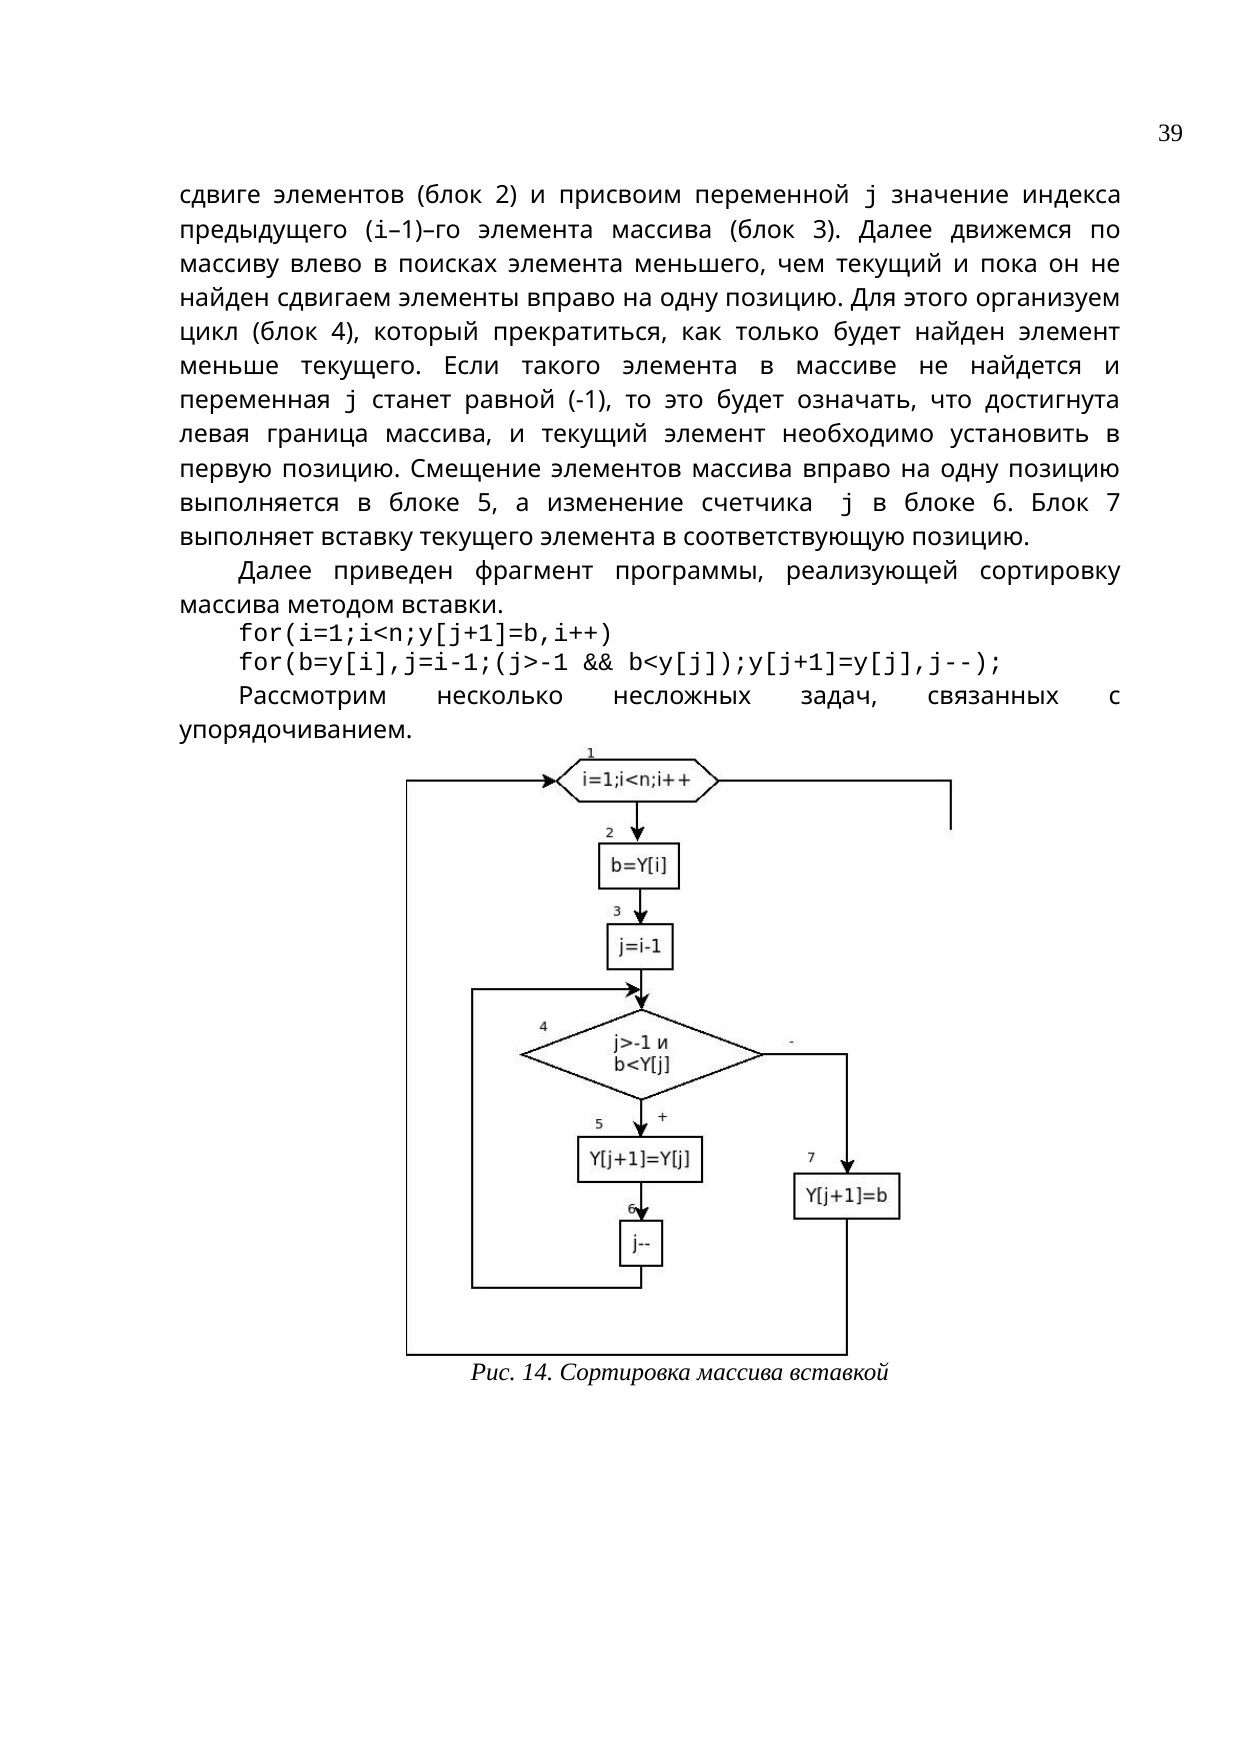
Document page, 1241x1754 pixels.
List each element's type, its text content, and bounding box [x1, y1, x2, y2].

text for(b=y[i],j=i-1;(j>-1 && b<y[j]);y[j+1]=y[j],j--); [238, 649, 1121, 677]
text Рассмотрим несколько несложных задач, связанных с упорядочиванием. [179, 677, 1121, 746]
text Далее приведен фрагмент программы, реализующей сортировку массива методом вставки. [179, 553, 1121, 621]
text Рис. 14. Сортировка массива вставкой [179, 1357, 1121, 1386]
text for(i=1;i<n;y[j+1]=b,i++) [238, 621, 1121, 649]
text сдвиге элементов (блок 2) и присвоим переменной j значение индекса предыдущего (i–1)–го элемента массива (блок 3). Далее движемся по массиву влево в поисках элемента меньшего, чем текущий и пока он не найден сдвигаем элементы вправо на одну позицию. Для этого организуем цикл (блок 4), который прекратиться, как только будет найден элемент меньше текущего. Если такого элемента в массиве не найдется и переменная j станет равной (-1), то это будет означать, что достигнута левая граница массива, и текущий элемент необходимо установить в первую позицию. Смещение элементов массива вправо на одну позицию выполняется в блоке 5, а изменение счетчика j в блоке 6. Блок 7 выполняет вставку текущего элемента в соответствующую позицию. [179, 177, 1121, 553]
picture [406, 745, 954, 1357]
